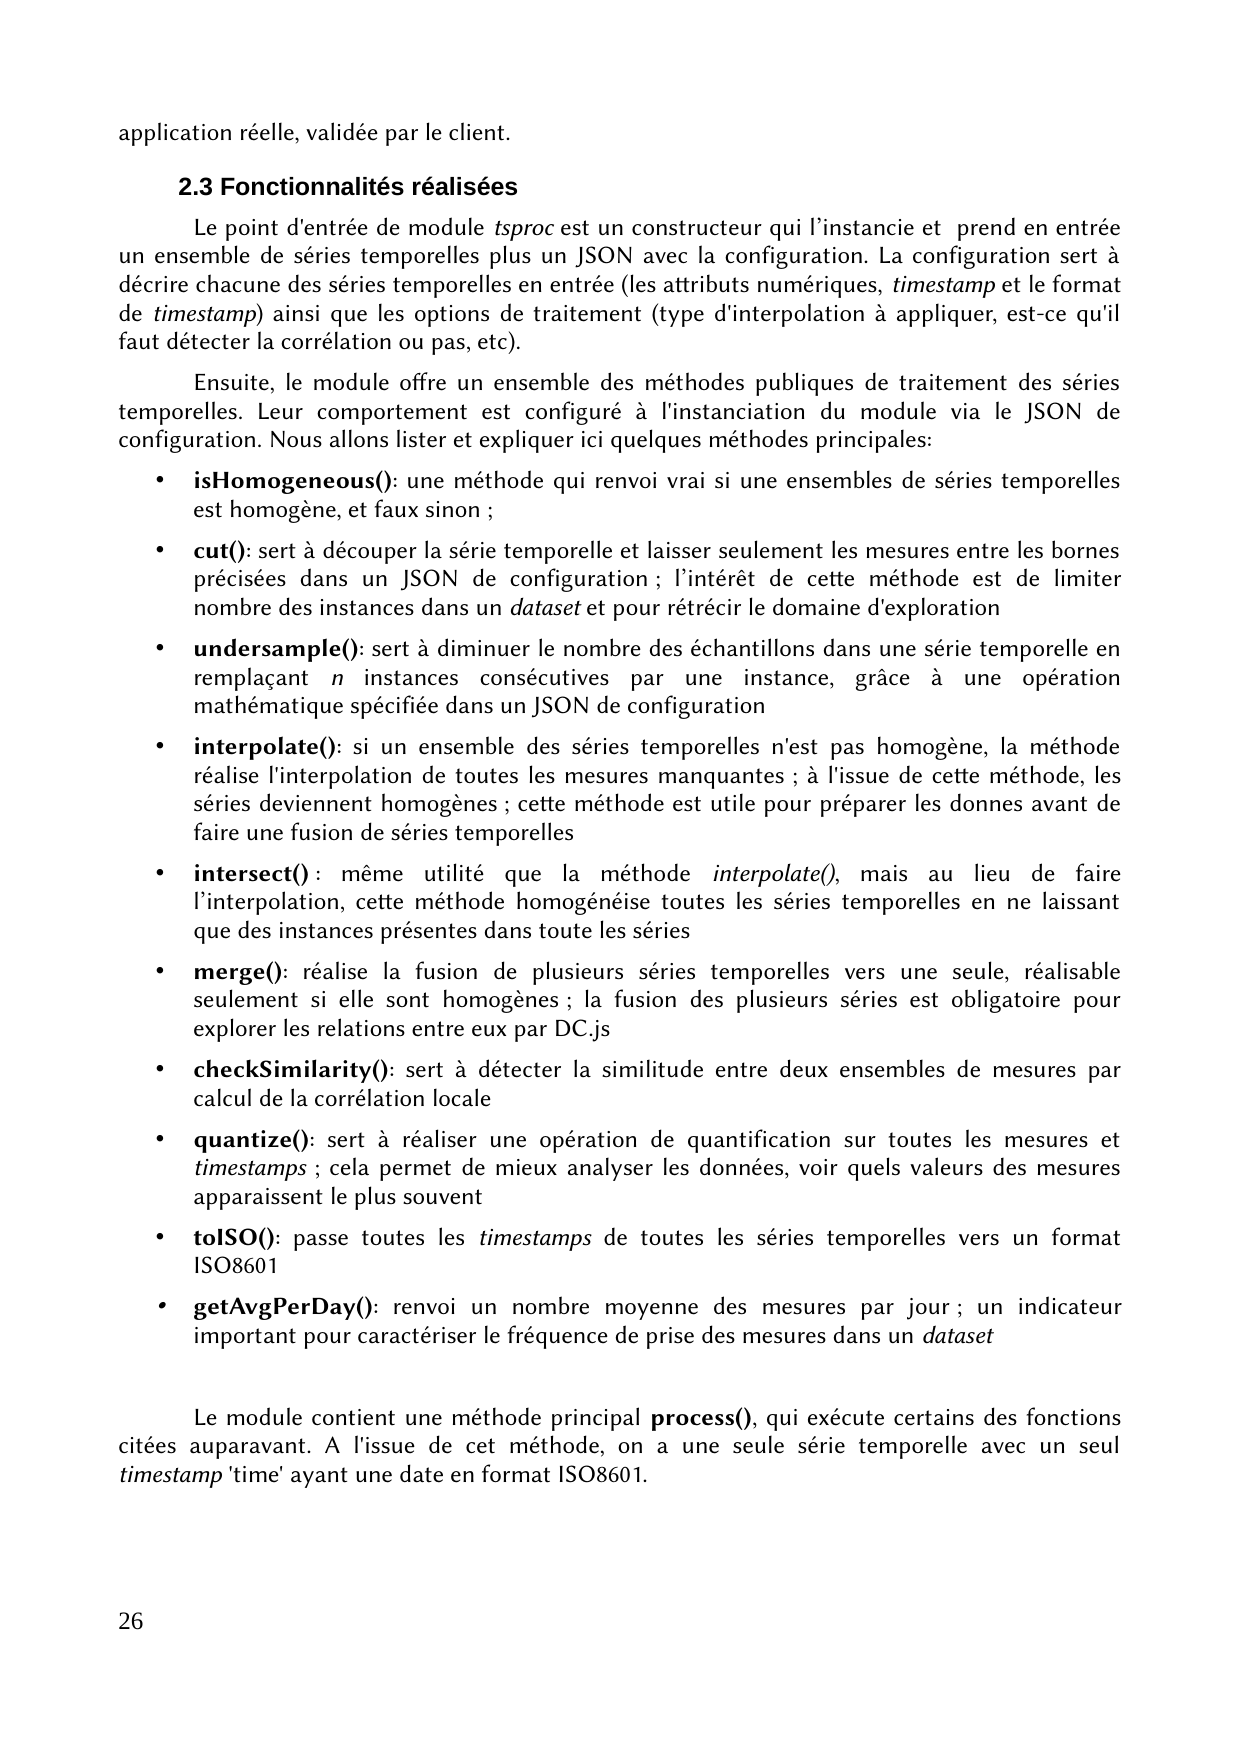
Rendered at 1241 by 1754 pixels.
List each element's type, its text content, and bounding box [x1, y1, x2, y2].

subtitle Fonctionnalités réalisées [118, 172, 1122, 200]
list intersect() : même utilité que la méthode interpolate(), mais au lieu de faire l’interpolation, cette méthode homogénéise toutes les séries temporelles en ne laissant que des instances présentes dans toute les séries [156, 859, 1122, 944]
text Le module contient une méthode principal process(), qui exécute certains des fonctions citées auparavant. A l'issue de cet méthode, on a une seule série temporelle avec un seul timestamp 'time' ayant une date en format ISO8601. [118, 1403, 1122, 1488]
list cut(): sert à découper la série temporelle et laisser seulement les mesures entre les bornes précisées dans un JSON de configuration ; l’intérêt de cette méthode est de limiter nombre des instances dans un dataset et pour rétrécir le domaine d'exploration [156, 536, 1122, 621]
list interpolate(): si un ensemble des séries temporelles n'est pas homogène, la méthode réalise l'interpolation de toutes les mesures manquantes ; à l'issue de cette méthode, les séries deviennent homogènes ; cette méthode est utile pour préparer les donnes avant de faire une fusion de séries temporelles [156, 732, 1122, 846]
list quantize(): sert à réaliser une opération de quantification sur toutes les mesures et timestamps ; cela permet de mieux analyser les données, voir quels valeurs des mesures apparaissent le plus souvent [156, 1124, 1122, 1210]
text Ensuite, le module offre un ensemble des méthodes publiques de traitement des séries temporelles. Leur comportement est configuré à l'instanciation du module via le JSON de configuration. Nous allons lister et expliquer ici quelques méthodes principales: [118, 368, 1122, 454]
list toISO(): passe toutes les timestamps de toutes les séries temporelles vers un format ISO8601 [156, 1223, 1122, 1280]
text application réelle, validée par le client. [118, 118, 1122, 147]
list checkSimilarity(): sert à détecter la similitude entre deux ensembles de mesures par calcul de la corrélation locale [156, 1055, 1122, 1112]
list merge(): réalise la fusion de plusieurs séries temporelles vers une seule, réalisable seulement si elle sont homogènes ; la fusion des plusieurs séries est obligatoire pour explorer les relations entre eux par DC.js [156, 957, 1122, 1042]
list isHomogeneous(): une méthode qui renvoi vrai si une ensembles de séries temporelles est homogène, et faux sinon ; [156, 466, 1122, 523]
text Le point d'entrée de module tsproc est un constructeur qui l’instancie et prend en entrée un ensemble de séries temporelles plus un JSON avec la configuration. La configuration sert à décrire chacune des séries temporelles en entrée (les attributs numériques, timestamp et le format de timestamp) ainsi que les options de traitement (type d'interpolation à appliquer, est-ce qu'il faut détecter la corrélation ou pas, etc). [118, 213, 1122, 356]
list getAvgPerDay(): renvoi un nombre moyenne des mesures par jour ; un indicateur important pour caractériser le fréquence de prise des mesures dans un dataset [156, 1292, 1122, 1349]
list undersample(): sert à diminuer le nombre des échantillons dans une série temporelle en remplaçant n instances consécutives par une instance, grâce à une opération mathématique spécifiée dans un JSON de configuration [156, 634, 1122, 719]
